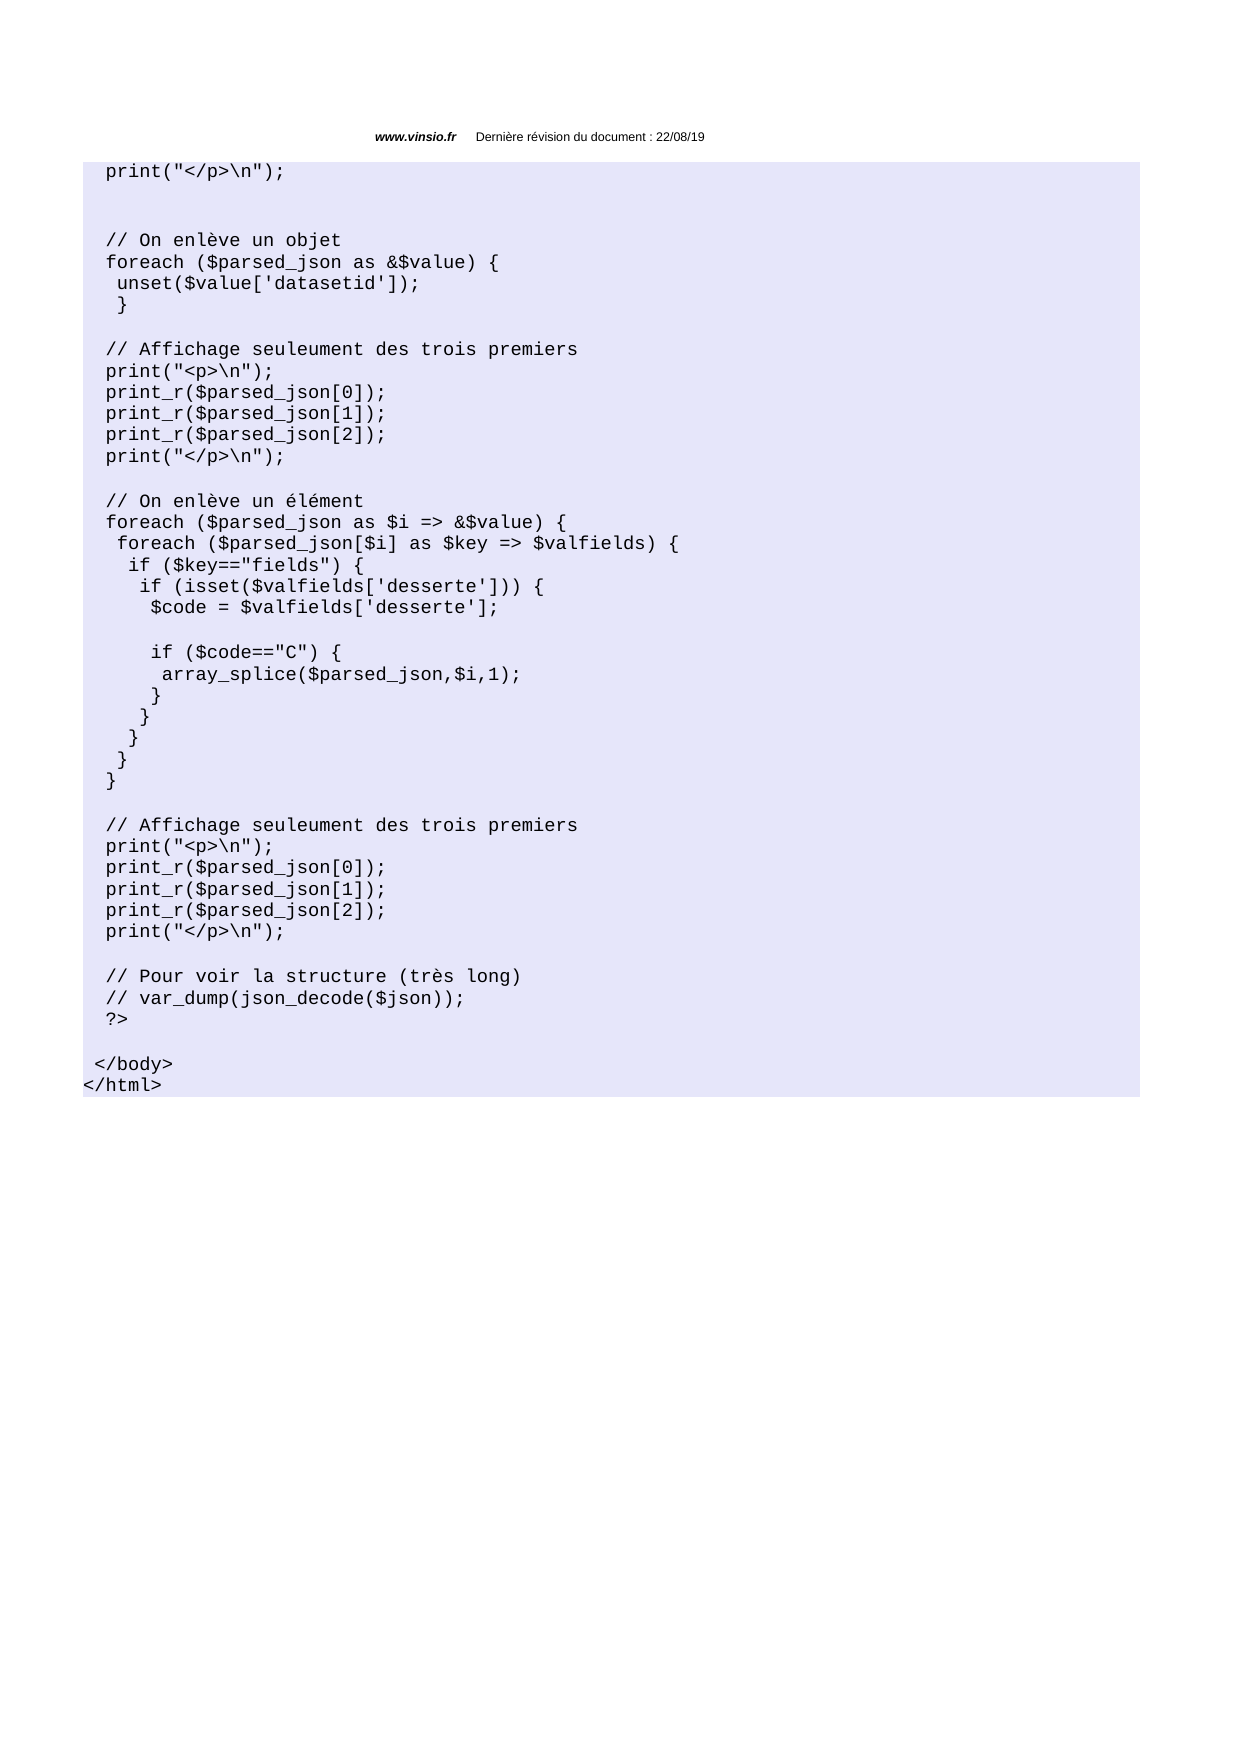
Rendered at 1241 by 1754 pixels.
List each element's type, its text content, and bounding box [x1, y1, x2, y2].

text print_r($parsed_json[0]); [83, 858, 1140, 879]
text } [83, 771, 1140, 792]
text // Affichage seuleument des trois premiers [83, 816, 1140, 837]
text // var_dump(json_decode($json)); [83, 988, 1140, 1010]
text $code = $valfields['desserte']; [83, 598, 1140, 619]
text </body> [83, 1055, 1140, 1076]
text print("<p>\n"); [83, 361, 1140, 383]
text print_r($parsed_json[1]); [83, 404, 1140, 425]
text } [83, 728, 1140, 749]
text print_r($parsed_json[0]); [83, 383, 1140, 404]
text // On enlève un objet [83, 231, 1140, 252]
text // Pour voir la structure (très long) [83, 967, 1140, 988]
text if ($key=="fields") { [83, 555, 1140, 577]
text foreach ($parsed_json[$i] as $key => $valfields) { [83, 534, 1140, 555]
text if ($code=="C") { [83, 643, 1140, 664]
text print("<p>\n"); [83, 837, 1140, 858]
text } [83, 707, 1140, 728]
text </html> [83, 1076, 1140, 1097]
text print_r($parsed_json[1]); [83, 879, 1140, 901]
text print("</p>\n"); [83, 446, 1140, 468]
text if (isset($valfields['desserte'])) { [83, 577, 1140, 598]
text } [83, 749, 1140, 771]
text print_r($parsed_json[2]); [83, 425, 1140, 446]
text ?> [83, 1010, 1140, 1031]
text foreach ($parsed_json as $i => &$value) { [83, 513, 1140, 534]
text print("</p>\n"); [83, 922, 1140, 943]
text } [83, 295, 1140, 316]
text unset($value['datasetid']); [83, 274, 1140, 295]
text foreach ($parsed_json as &$value) { [83, 252, 1140, 274]
text print("</p>\n"); [83, 162, 1140, 183]
text print_r($parsed_json[2]); [83, 901, 1140, 922]
text // On enlève un élément [83, 492, 1140, 513]
text array_splice($parsed_json,$i,1); [83, 664, 1140, 686]
text } [83, 686, 1140, 707]
text // Affichage seuleument des trois premiers [83, 340, 1140, 361]
